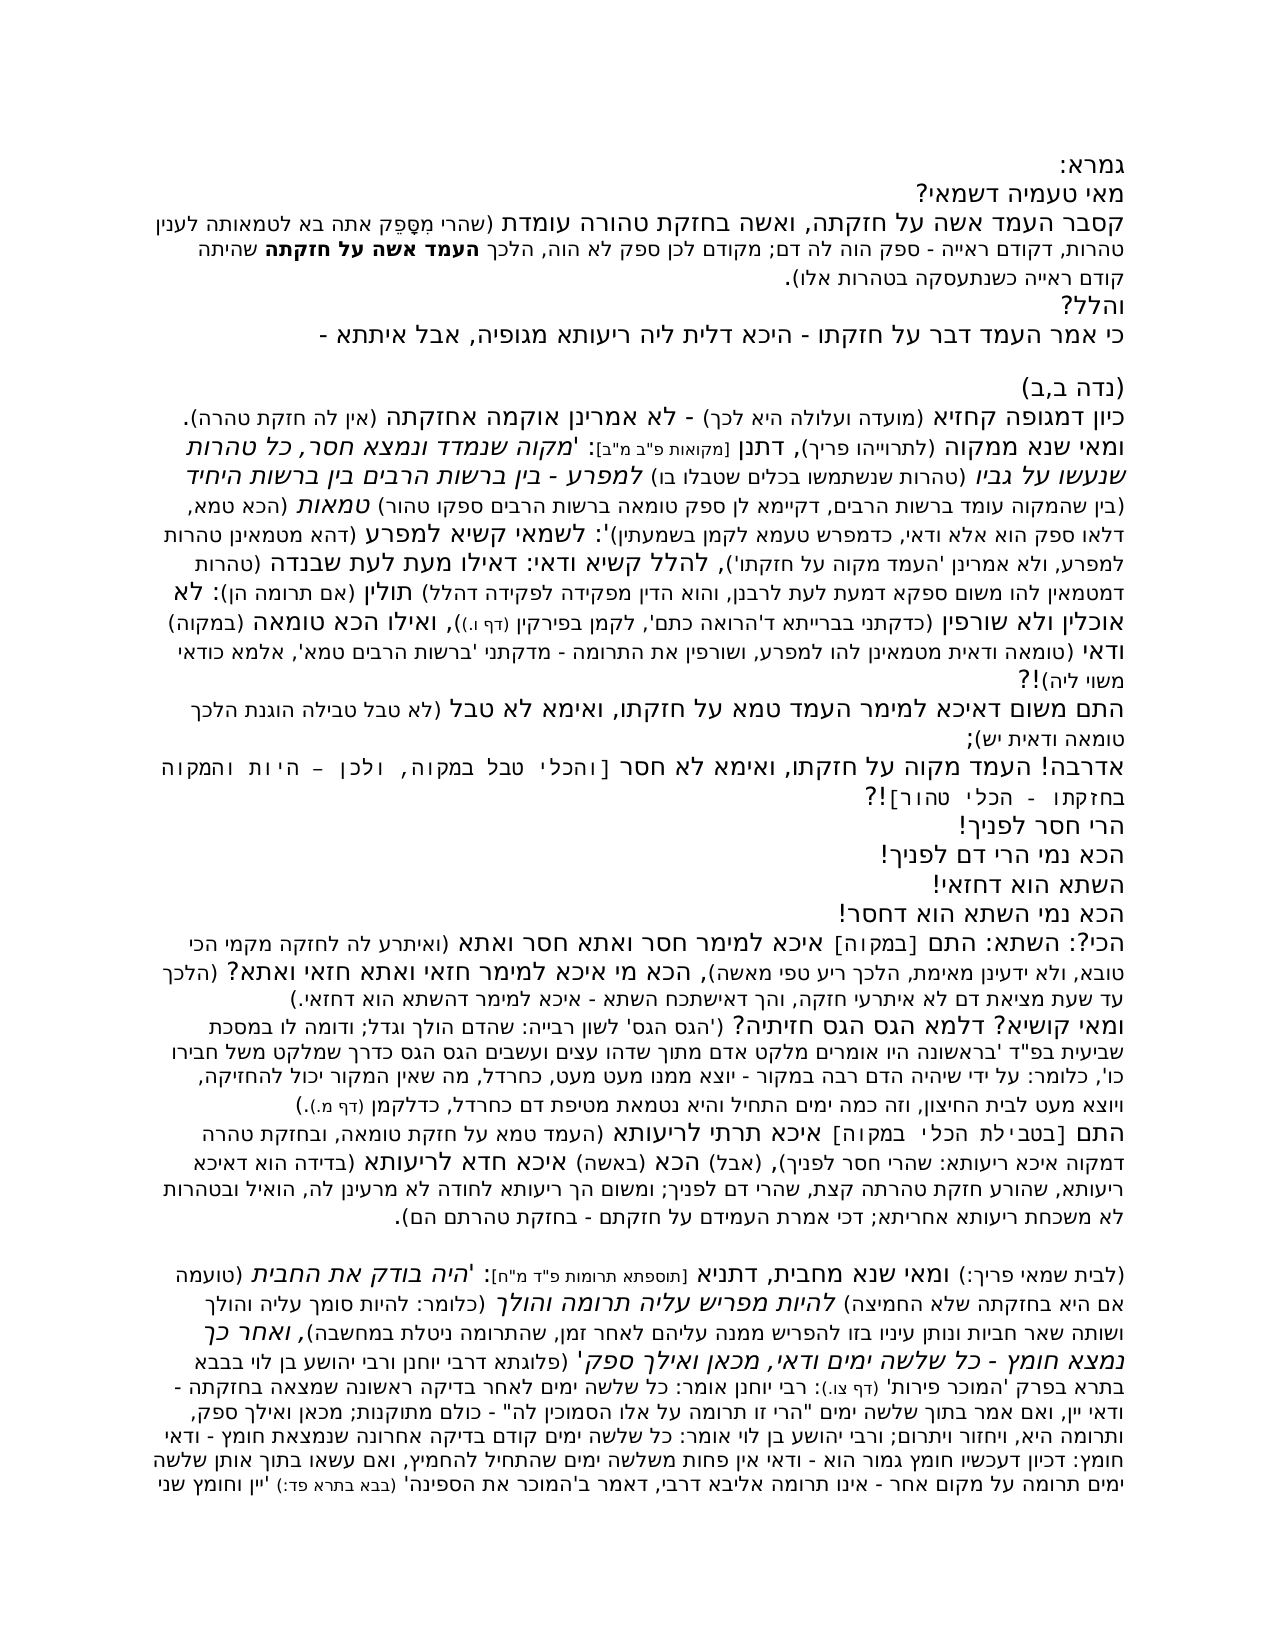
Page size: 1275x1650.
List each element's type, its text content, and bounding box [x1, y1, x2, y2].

text הכי?: השתא: התם [במקוה] איכא למימר חסר ואתא חסר ואתא (ואיתרע לה לחזקה מקמי הכי טובא, ולא ידעינן מאימת, הלכך ריע טפי מאשה), הכא מי איכא למימר חזאי ואתא חזאי ואתא? (הלכך עד שעת מציאת דם לא איתרעי חזקה, והך דאישתכח השתא - איכא למימר דהשתא הוא דחזאי.) [150, 928, 1125, 1011]
text והלל? [150, 291, 1125, 320]
text התם [בטבילת הכלי במקוה] איכא תרתי לריעותא (העמד טמא על חזקת טומאה, ובחזקת טהרה דמקוה איכא ריעותא: שהרי חסר לפניך), (אבל) הכא (באשה) איכא חדא לריעותא (בדידה הוא דאיכא ריעותא, שהורע חזקת טהרתה קצת, שהרי דם לפניך; ומשום הך ריעותא לחודה לא מרעינן לה, הואיל ובטהרות לא משכחת ריעותא אחריתא; דכי אמרת העמידם על חזקתם - בחזקת טהרתם הם). [150, 1118, 1125, 1230]
text כי אמר העמד דבר על חזקתו - היכא דלית ליה ריעותא מגופיה, אבל איתתא - [150, 320, 1125, 349]
text (נדה ב,ב) [150, 373, 1125, 402]
text הכא נמי השתא הוא דחסר! [150, 899, 1125, 928]
text (לבית שמאי פריך:) ומאי שנא מחבית, דתניא [תוספתא תרומות פ"ד מ"ח]: 'היה בודק את החבית (טועמה אם היא בחזקתה שלא החמיצה) להיות מפריש עליה תרומה והולך (כלומר: להיות סומך עליה והולך ושותה שאר חביות ונותן עיניו בזו להפריש ממנה עליהם לאחר זמן, שהתרומה ניטלת במחשבה), ואחר כך נמצא חומץ - כל שלשה ימים ודאי, מכאן ואילך ספק' (פלוגתא דרבי יוחנן ורבי יהושע בן לוי בבבא בתרא בפרק 'המוכר פירות' (דף צו.): רבי יוחנן אומר: כל שלשה ימים לאחר בדיקה ראשונה שמצאה בחזקתה - ודאי יין, ואם אמר בתוך שלשה ימים "הרי זו תרומה על אלו הסמוכין לה" - כולם מתוקנות; מכאן ואילך ספק, ותרומה היא, ויחזור ויתרום; ורבי יהושע בן לוי אומר: כל שלשה ימים קודם בדיקה אחרונה שנמצאת חומץ - ודאי חומץ: דכיון דעכשיו חומץ גמור הוא - ודאי אין פחות משלשה ימים שהתחיל להחמיץ, ואם עשאו בתוך אותן שלשה ימים תרומה על מקום אחר - אינו תרומה אליבא דרבי, דאמר ב'המוכר את הספינה' (בבא בתרא פד:) 'יין וחומץ שני [150, 1259, 1125, 1497]
text כיון דמגופה קחזיא (מועדה ועלולה היא לכך) - לא אמרינן אוקמה אחזקתה (אין לה חזקת טהרה). [150, 402, 1125, 432]
text השתא הוא דחזאי! [150, 870, 1125, 899]
text ומאי קושיא? דלמא הגס הגס חזיתיה? ('הגס הגס' לשון רבייה: שהדם הולך וגדל; ודומה לו במסכת שביעית בפ"ד 'בראשונה היו אומרים מלקט אדם מתוך שדהו עצים ועשבים הגס הגס כדרך שמלקט משל חבירו כו', כלומר: על ידי שיהיה הדם רבה במקור - יוצא ממנו מעט מעט, כחרדל, מה שאין המקור יכול להחזיקה, ויוצא מעט לבית החיצון, וזה כמה ימים התחיל והיא נטמאת מטיפת דם כחרדל, כדלקמן (דף מ.).) [150, 1011, 1125, 1118]
text גמרא: [150, 150, 1125, 179]
text התם משום דאיכא למימר העמד טמא על חזקתו, ואימא לא טבל (לא טבל טבילה הוגנת הלכך טומאה ודאית יש); [150, 694, 1125, 752]
text הרי חסר לפניך! [150, 811, 1125, 841]
text מאי טעמיה דשמאי? [150, 179, 1125, 208]
text אדרבה! העמד מקוה על חזקתו, ואימא לא חסר [והכלי טבל במקוה, ולכן – היות והמקוה בחזקתו - הכלי טהור]!? [150, 752, 1125, 811]
text ומאי שנא ממקוה (לתרוייהו פריך), דתנן [מקואות פ"ב מ"ב]: 'מקוה שנמדד ונמצא חסר, כל טהרות שנעשו על גביו (טהרות שנשתמשו בכלים שטבלו בו) למפרע - בין ברשות הרבים בין ברשות היחיד (בין שהמקוה עומד ברשות הרבים, דקיימא לן ספק טומאה ברשות הרבים ספקו טהור) טמאות (הכא טמא, דלאו ספק הוא אלא ודאי, כדמפרש טעמא לקמן בשמעתין)': לשמאי קשיא למפרע (דהא מטמאינן טהרות למפרע, ולא אמרינן 'העמד מקוה על חזקתו'), להלל קשיא ודאי: דאילו מעת לעת שבנדה (טהרות דמטמאין להו משום ספקא דמעת לעת לרבנן, והוא הדין מפקידה לפקידה דהלל) תולין (אם תרומה הן): לא אוכלין ולא שורפין (כדקתני בברייתא ד'הרואה כתם', לקמן בפירקין (דף ו.)), ואילו הכא טומאה (במקוה) ודאי (טומאה ודאית מטמאינן להו למפרע, ושורפין את התרומה - מדקתני 'ברשות הרבים טמא', אלמא כודאי משוי ליה)!? [150, 432, 1125, 694]
text הכא נמי הרי דם לפניך! [150, 841, 1125, 870]
text קסבר העמד אשה על חזקתה, ואשה בחזקת טהורה עומדת (שהרי מִסָּפֵק אתה בא לטמאותה לענין טהרות, דקודם ראייה - ספק הוה לה דם; מקודם לכן ספק לא הוה, הלכך העמד אשה על חזקתה שהיתה קודם ראייה כשנתעסקה בטהרות אלו). [150, 208, 1125, 291]
